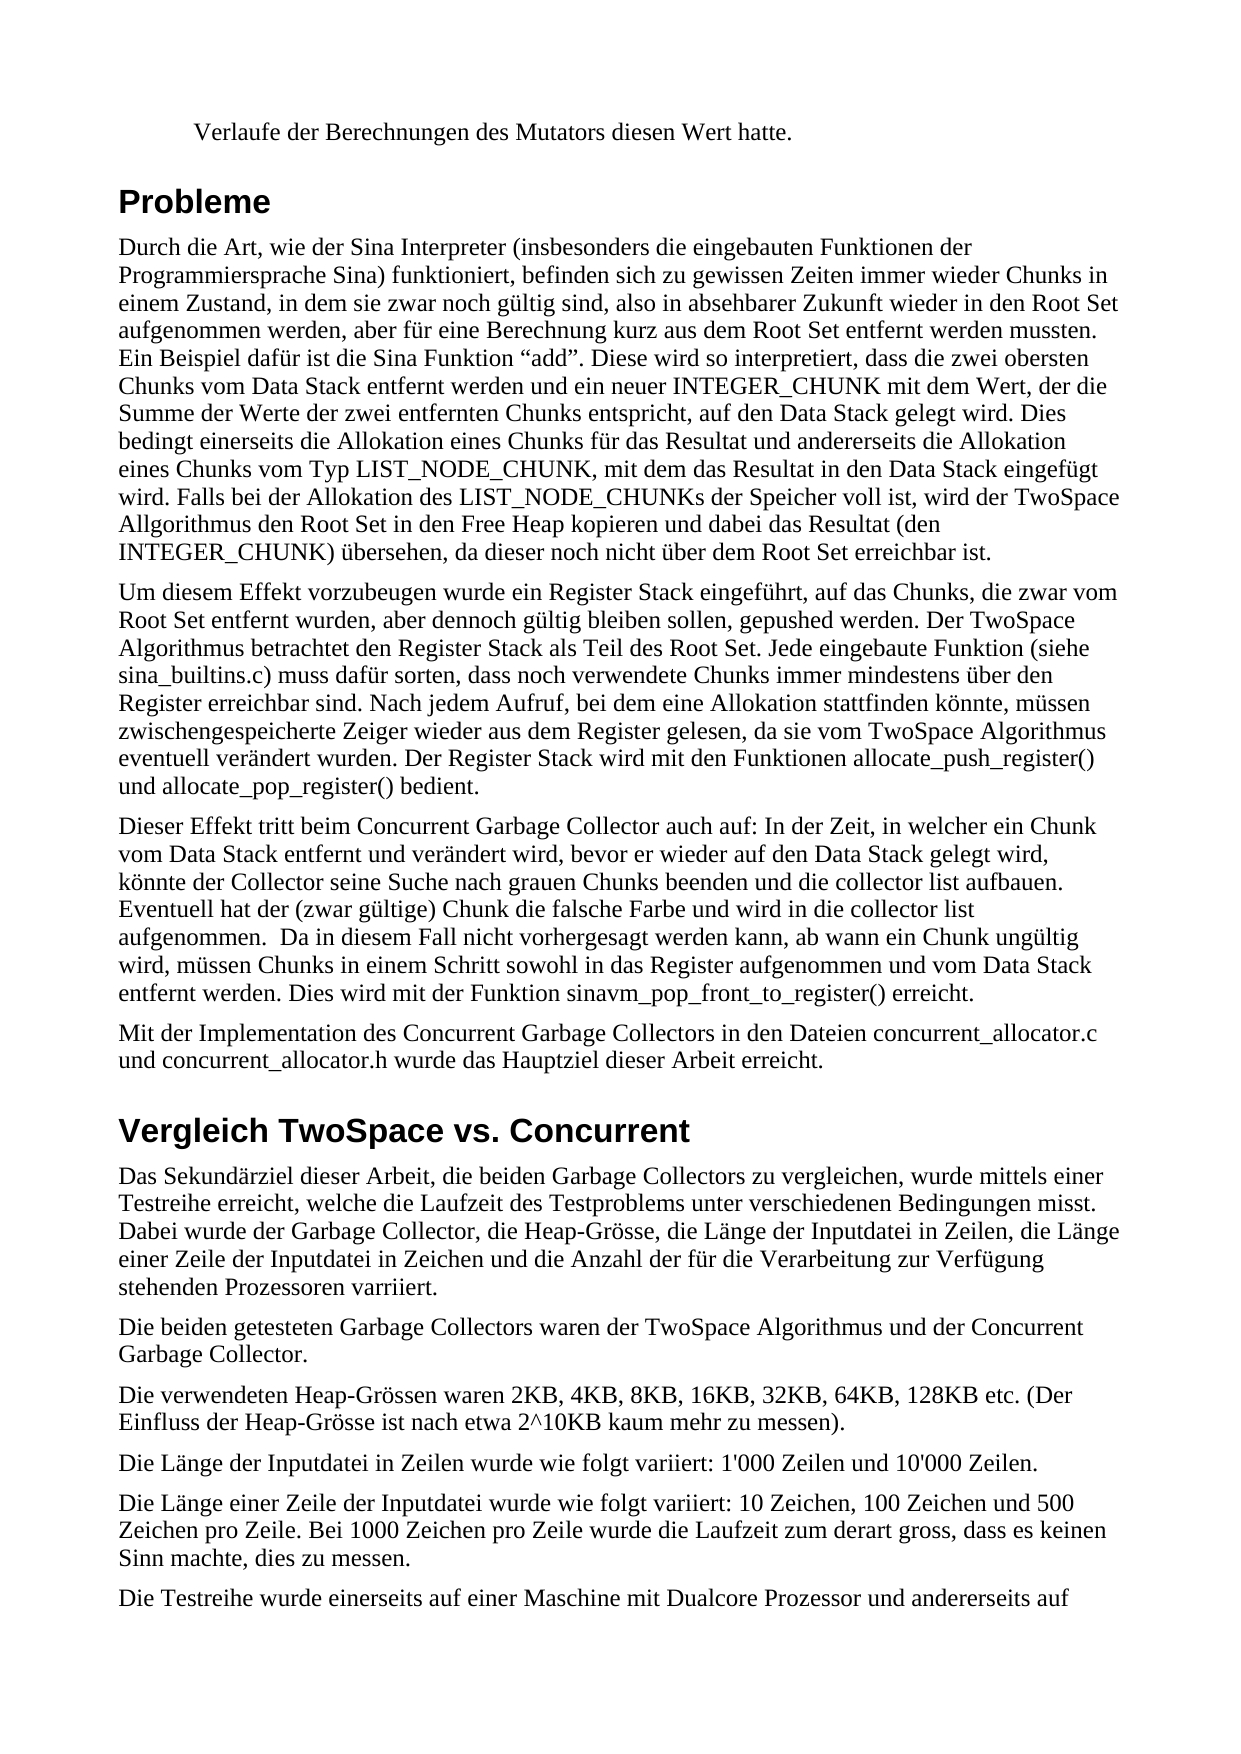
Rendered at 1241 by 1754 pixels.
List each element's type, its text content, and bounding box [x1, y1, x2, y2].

text Das Sekundärziel dieser Arbeit, die beiden Garbage Collectors zu vergleichen, wurde mittels einer Testreihe erreicht, welche die Laufzeit des Testproblems unter verschiedenen Bedingungen misst. Dabei wurde der Garbage Collector, die Heap-Grösse, die Länge der Inputdatei in Zeilen, die Länge einer Zeile der Inputdatei in Zeichen und die Anzahl der für die Verarbeitung zur Verfügung stehenden Prozessoren varriiert. [118, 1162, 1122, 1300]
text Durch die Art, wie der Sina Interpreter (insbesonders die eingebauten Funktionen der Programmiersprache Sina) funktioniert, befinden sich zu gewissen Zeiten immer wieder Chunks in einem Zustand, in dem sie zwar noch gültig sind, also in absehbarer Zukunft wieder in den Root Set aufgenommen werden, aber für eine Berechnung kurz aus dem Root Set entfernt werden mussten. Ein Beispiel dafür ist die Sina Funktion “add”. Diese wird so interpretiert, dass die zwei obersten Chunks vom Data Stack entfernt werden und ein neuer INTEGER_CHUNK mit dem Wert, der die Summe der Werte der zwei entfernten Chunks entspricht, auf den Data Stack gelegt wird. Dies bedingt einerseits die Allokation eines Chunks für das Resultat und andererseits die Allokation eines Chunks vom Typ LIST_NODE_CHUNK, mit dem das Resultat in den Data Stack eingefügt wird. Falls bei der Allokation des LIST_NODE_CHUNKs der Speicher voll ist, wird der TwoSpace Allgorithmus den Root Set in den Free Heap kopieren und dabei das Resultat (den INTEGER_CHUNK) übersehen, da dieser noch nicht über dem Root Set erreichbar ist. [118, 233, 1122, 566]
text Die Länge einer Zeile der Inputdatei wurde wie folgt variiert: 10 Zeichen, 100 Zeichen und 500 Zeichen pro Zeile. Bei 1000 Zeichen pro Zeile wurde die Laufzeit zum derart gross, dass es keinen Sinn machte, dies zu messen. [118, 1489, 1122, 1572]
subtitle Probleme [118, 183, 1122, 221]
list Verlaufe der Berechnungen des Mutators diesen Wert hatte. [156, 118, 1122, 146]
text Die beiden getesteten Garbage Collectors waren der TwoSpace Algorithmus und der Concurrent Garbage Collector. [118, 1313, 1122, 1368]
text Um diesem Effekt vorzubeugen wurde ein Register Stack eingeführt, auf das Chunks, die zwar vom Root Set entfernt wurden, aber dennoch gültig bleiben sollen, gepushed werden. Der TwoSpace Algorithmus betrachtet den Register Stack als Teil des Root Set. Jede eingebaute Funktion (siehe sina_builtins.c) muss dafür sorten, dass noch verwendete Chunks immer mindestens über den Register erreichbar sind. Nach jedem Aufruf, bei dem eine Allokation stattfinden könnte, müssen zwischengespeicherte Zeiger wieder aus dem Register gelesen, da sie vom TwoSpace Algorithmus eventuell verändert wurden. Der Register Stack wird mit den Funktionen allocate_push_register() und allocate_pop_register() bedient. [118, 578, 1122, 800]
subtitle Vergleich TwoSpace vs. Concurrent [118, 1112, 1122, 1149]
text Die Länge der Inputdatei in Zeilen wurde wie folgt variiert: 1'000 Zeilen und 10'000 Zeilen. [118, 1449, 1122, 1476]
text Die verwendeten Heap-Grössen waren 2KB, 4KB, 8KB, 16KB, 32KB, 64KB, 128KB etc. (Der Einfluss der Heap-Grösse ist nach etwa 2^10KB kaum mehr zu messen). [118, 1381, 1122, 1436]
text Die Testreihe wurde einerseits auf einer Maschine mit Dualcore Prozessor und andererseits auf [118, 1584, 1122, 1612]
text Dieser Effekt tritt beim Concurrent Garbage Collector auch auf: In der Zeit, in welcher ein Chunk vom Data Stack entfernt und verändert wird, bevor er wieder auf den Data Stack gelegt wird, könnte der Collector seine Suche nach grauen Chunks beenden und die collector list aufbauen. Eventuell hat der (zwar gültige) Chunk die falsche Farbe und wird in die collector list aufgenommen. Da in diesem Fall nicht vorhergesagt werden kann, ab wann ein Chunk ungültig wird, müssen Chunks in einem Schritt sowohl in das Register aufgenommen und vom Data Stack entfernt werden. Dies wird mit der Funktion sinavm_pop_front_to_register() erreicht. [118, 812, 1122, 1006]
text Mit der Implementation des Concurrent Garbage Collectors in den Dateien concurrent_allocator.c und concurrent_allocator.h wurde das Hauptziel dieser Arbeit erreicht. [118, 1019, 1122, 1074]
